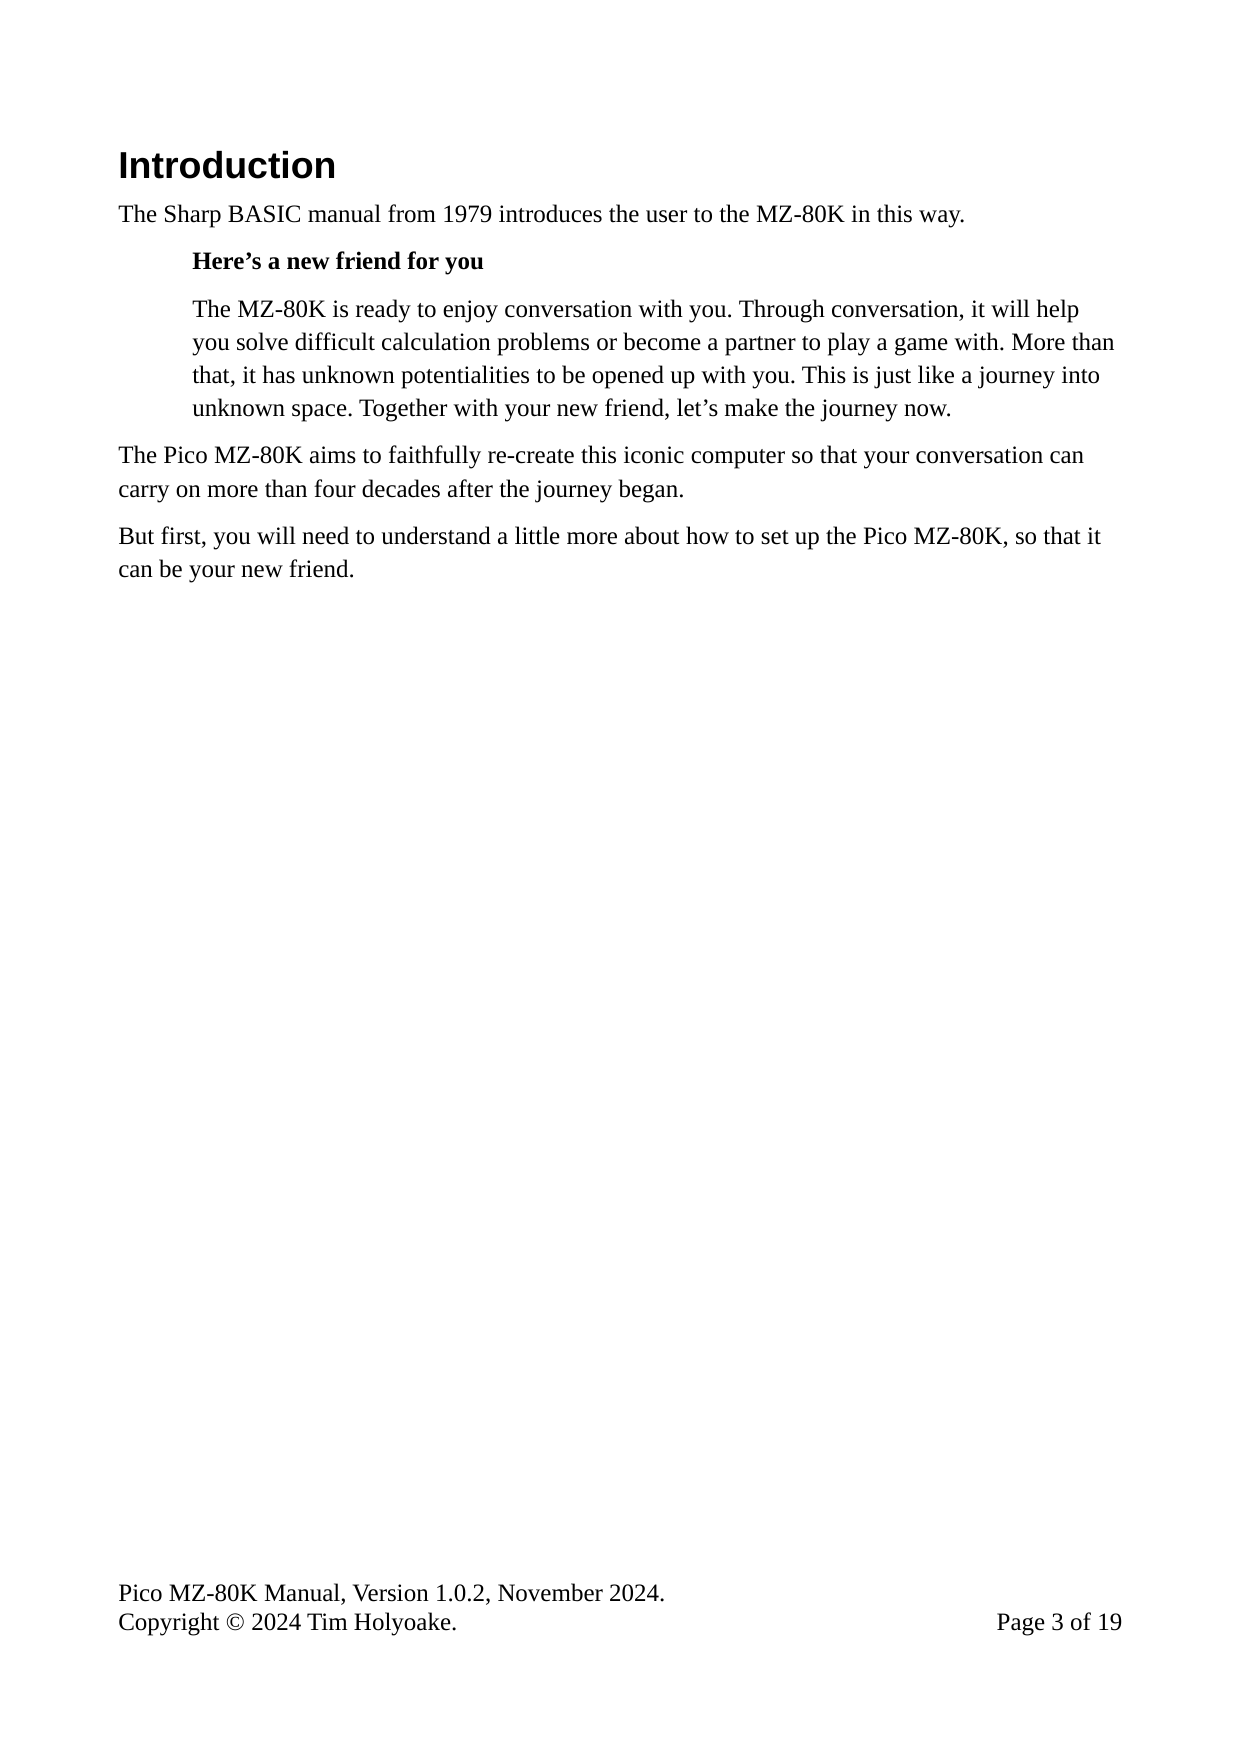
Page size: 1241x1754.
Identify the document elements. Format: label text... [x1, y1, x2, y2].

subtitle Introduction [118, 143, 1122, 186]
text The Sharp BASIC manual from 1979 introduces the user to the MZ-80K in this way. [118, 199, 1122, 227]
text The Pico MZ-80K aims to faithfully re-create this iconic computer so that your conversation can carry on more than four decades after the journey began. [118, 441, 1122, 502]
text But first, you will need to understand a little more about how to set up the Pico MZ-80K, so that it can be your new friend. [118, 521, 1122, 583]
text The MZ-80K is ready to enjoy conversation with you. Through conversation, it will help you solve difficult calculation problems or become a partner to play a game with. More than that, it has unknown potentialities to be opened up with you. This is just like a journey into unknown space. Together with your new friend, let’s make the journey now. [118, 294, 1122, 422]
text Here’s a new friend for you [118, 246, 1122, 275]
